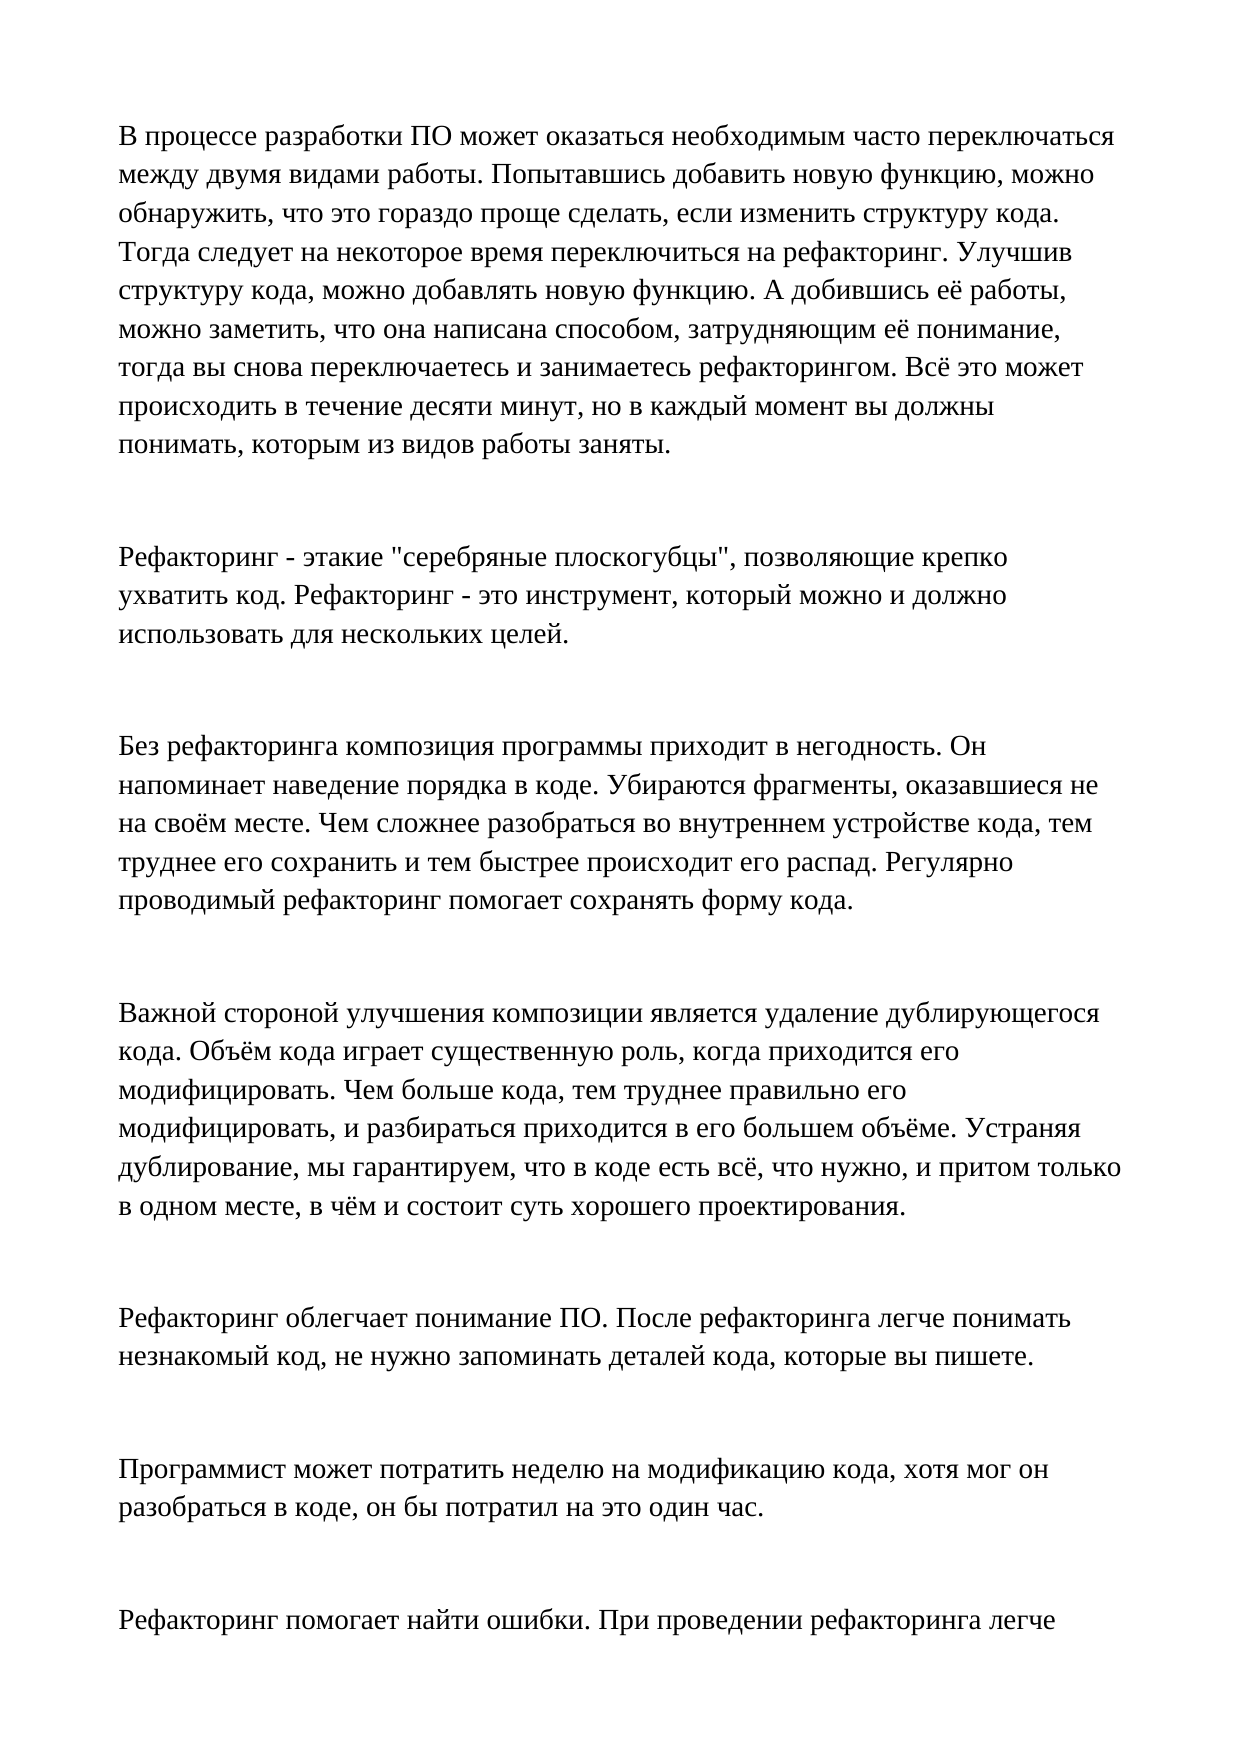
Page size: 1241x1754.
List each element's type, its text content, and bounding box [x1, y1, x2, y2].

text Рефакторинг облегчает понимание ПО. После рефакторинга легче понимать незнакомый код, не нужно запоминать деталей кода, которые вы пишете. [118, 1300, 1122, 1372]
text Важной стороной улучшения композиции является удаление дублирующегося кода. Объём кода играет существенную роль, когда приходится его модифицировать. Чем больше кода, тем труднее правильно его модифицировать, и разбираться приходится в его большем объёме. Устраняя дублирование, мы гарантируем, что в коде есть всё, что нужно, и притом только в одном месте, в чём и состоит суть хорошего проектирования. [118, 995, 1122, 1221]
text Без рефакторинга композиция программы приходит в негодность. Он напоминает наведение порядка в коде. Убираются фрагменты, оказавшиеся не на своём месте. Чем сложнее разобраться во внутреннем устройстве кода, тем труднее его сохранить и тем быстрее происходит его распад. Регулярно проводимый рефакторинг помогает сохранять форму кода. [118, 728, 1122, 916]
text Рефакторинг - этакие "серебряные плоскогубцы", позволяющие крепко ухватить код. Рефакторинг - это инструмент, который можно и должно использовать для нескольких целей. [118, 539, 1122, 649]
text В процессе разработки ПО может оказаться необходимым часто переключаться между двумя видами работы. Попытавшись добавить новую функцию, можно обнаружить, что это гораздо проще сделать, если изменить структуру кода. Тогда следует на некоторое время переключиться на рефакторинг. Улучшив структуру кода, можно добавлять новую функцию. А добившись её работы, можно заметить, что она написана способом, затрудняющим её понимание, тогда вы снова переключаетесь и занимаетесь рефакторингом. Всё это может происходить в течение десяти минут, но в каждый момент вы должны понимать, которым из видов работы заняты. [118, 118, 1122, 460]
text Программист может потратить неделю на модификацию кода, хотя мог он разобраться в коде, он бы потратил на это один час. [118, 1451, 1122, 1523]
text Рефакторинг помогает найти ошибки. При проведении рефакторинга легче [118, 1602, 1122, 1635]
